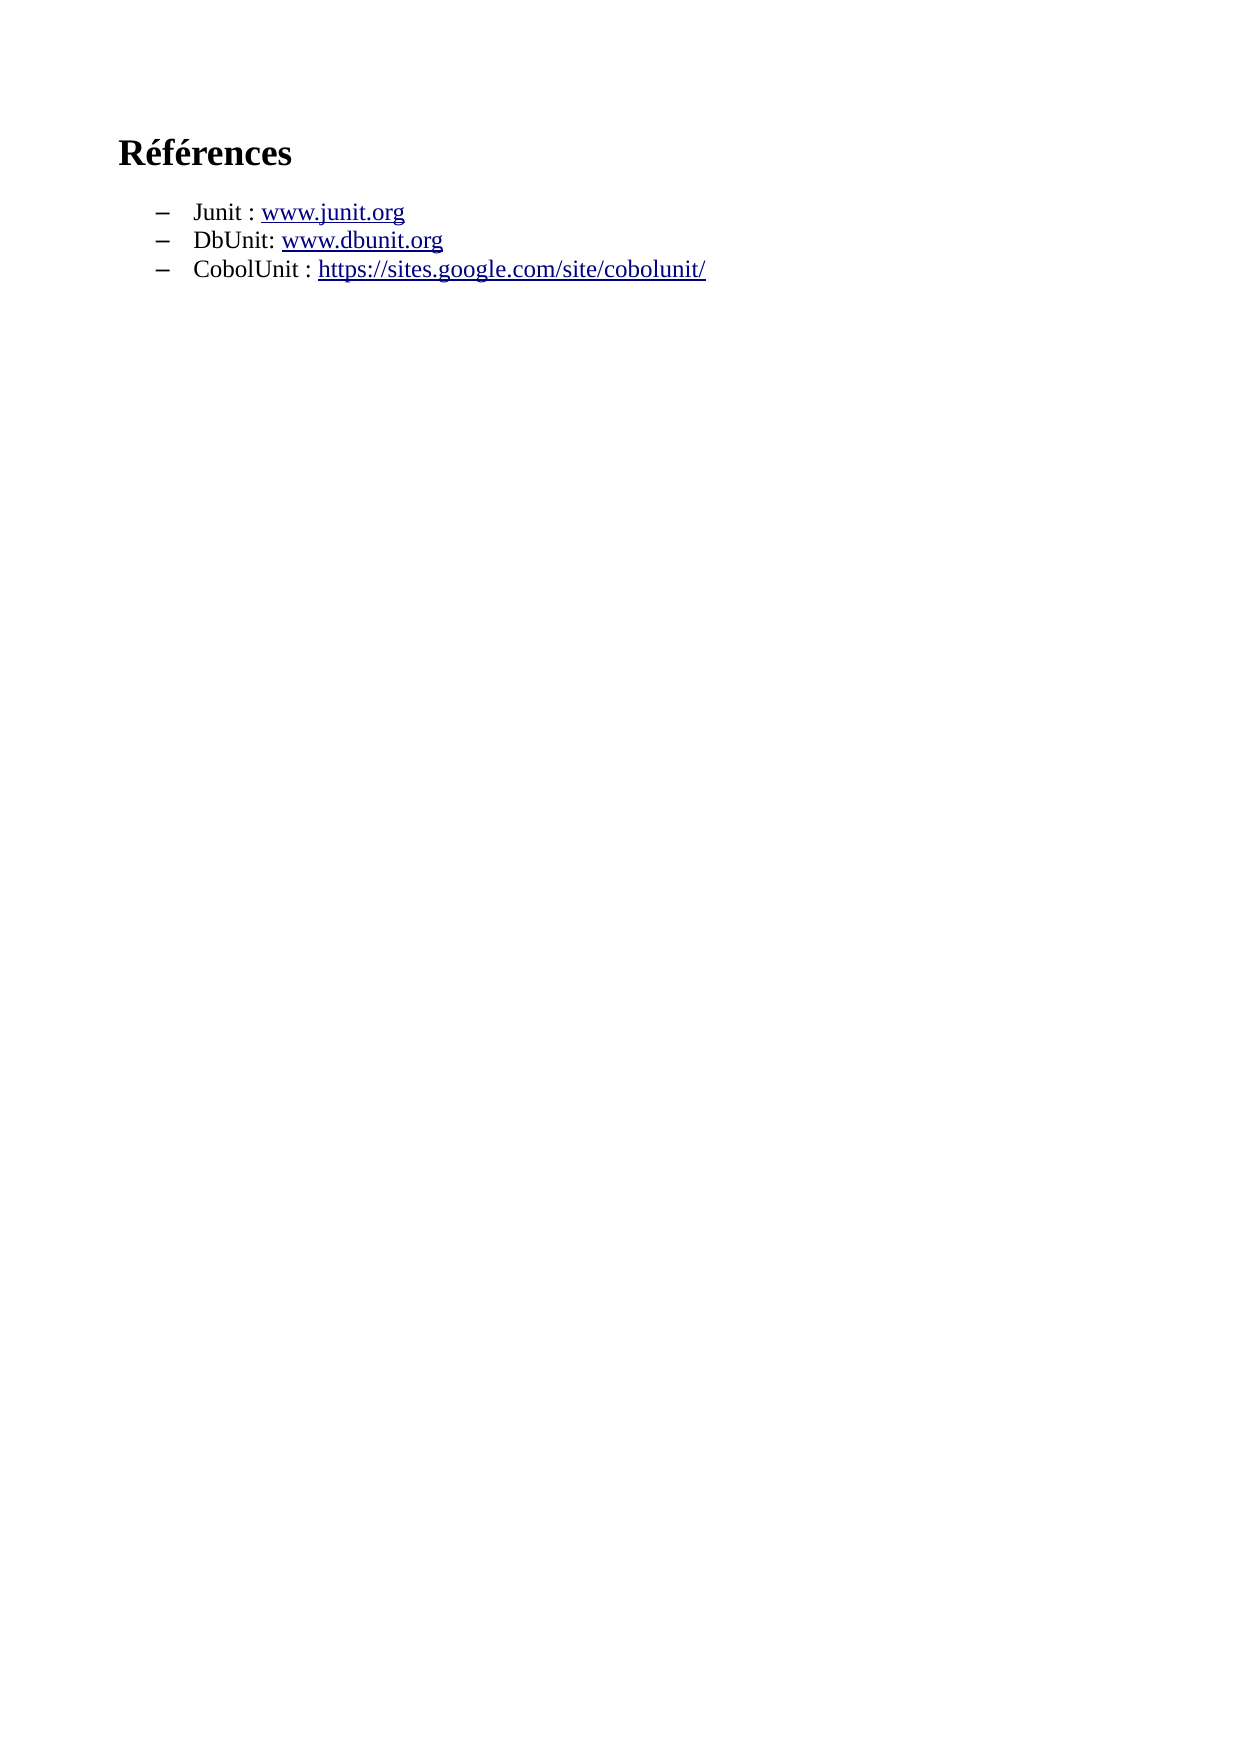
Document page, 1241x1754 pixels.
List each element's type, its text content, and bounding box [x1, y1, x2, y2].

list DbUnit: www.dbunit.org [156, 225, 1122, 254]
list Junit : www.junit.org [156, 197, 1122, 225]
subtitle Références [118, 130, 1122, 173]
list CobolUnit : https://sites.google.com/site/cobolunit/ [156, 254, 1122, 283]
